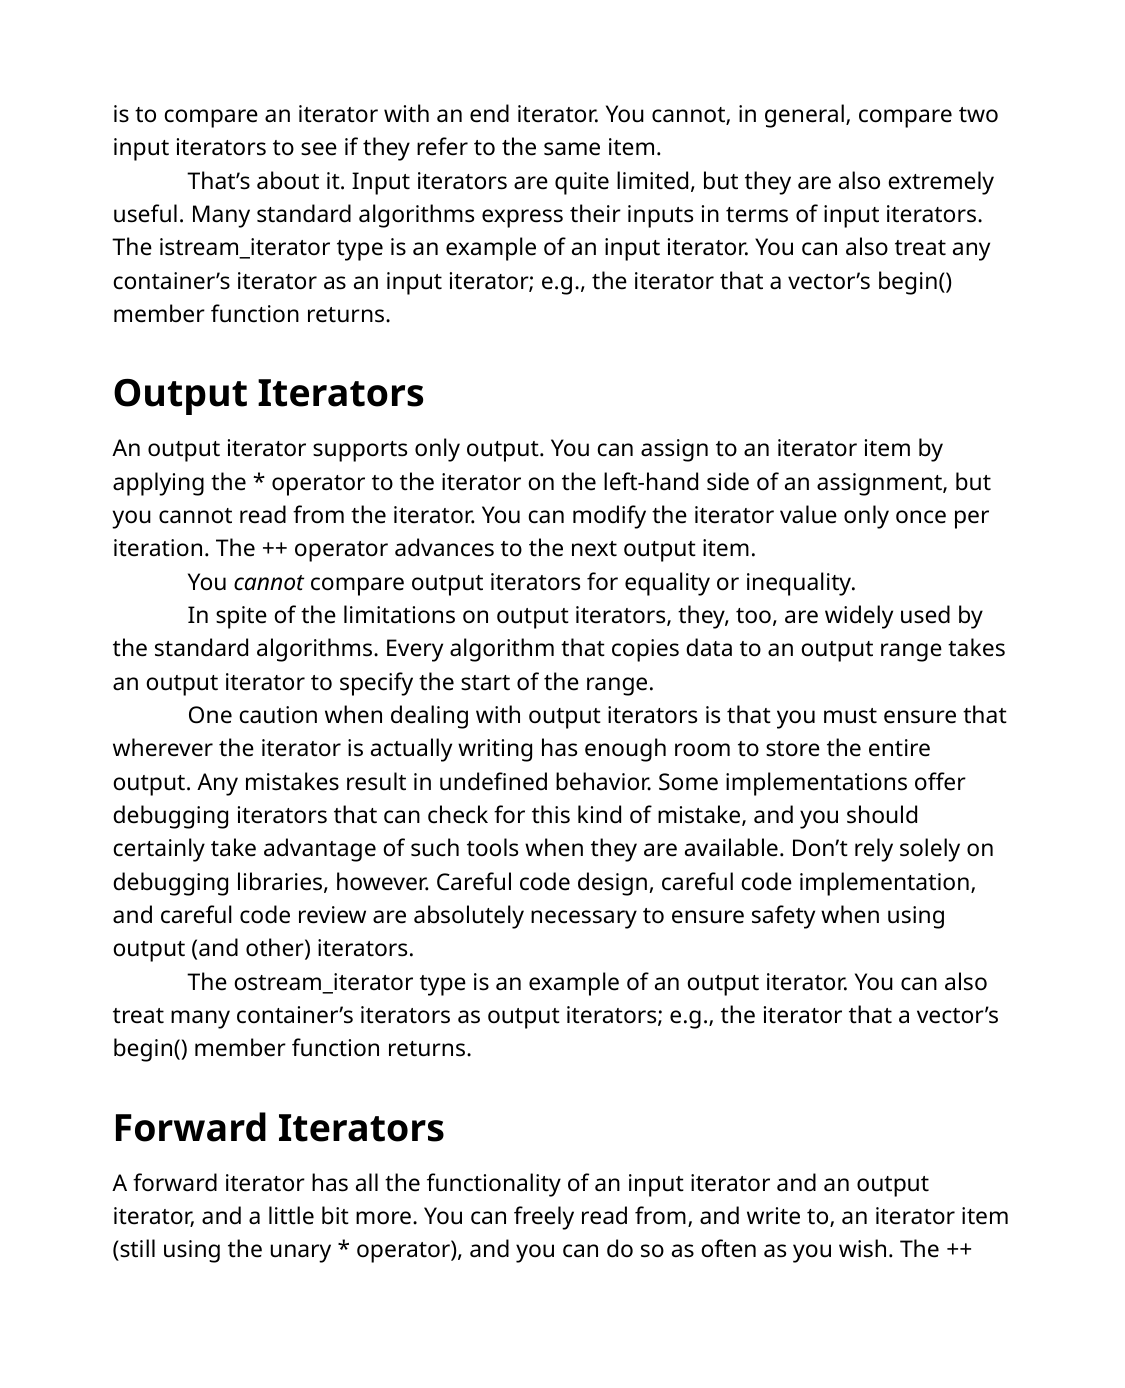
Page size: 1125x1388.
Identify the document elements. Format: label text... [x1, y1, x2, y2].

text That’s about it. Input iterators are quite limited, but they are also extremely useful. Many standard algorithms express their inputs in terms of input iterators. The istream_iterator type is an example of an input iterator. You can also treat any container’s iterator as an input iterator; e.g., the iterator that a vector’s begin() member function returns. [112, 163, 1012, 329]
text The ostream_iterator type is an example of an output iterator. You can also treat many container’s iterators as output iterators; e.g., the iterator that a vector’s begin() member function returns. [112, 964, 1012, 1064]
subtitle Forward Iterators [112, 1101, 1012, 1152]
text A forward iterator has all the functionality of an input iterator and an output iterator, and a little bit more. You can freely read from, and write to, an iterator item (still using the unary * operator), and you can do so as often as you wish. The ++ [112, 1165, 1012, 1265]
subtitle Output Iterators [112, 367, 1012, 418]
text In spite of the limitations on output iterators, they, too, are widely used by the standard algorithms. Every algorithm that copies data to an output range takes an output iterator to specify the start of the range. [112, 597, 1012, 697]
text is to compare an iterator with an end iterator. You cannot, in general, compare two input iterators to see if they refer to the same item. [112, 96, 1012, 163]
text You cannot compare output iterators for equality or inequality. [112, 564, 1012, 597]
text One caution when dealing with output iterators is that you must ensure that wherever the iterator is actually writing has enough room to store the entire output. Any mistakes result in undefined behavior. Some implementations offer debugging iterators that can check for this kind of mistake, and you should certainly take advantage of such tools when they are available. Don’t rely solely on debugging libraries, however. Careful code design, careful code implementation, and careful code review are absolutely necessary to ensure safety when using output (and other) iterators. [112, 697, 1012, 964]
text An output iterator supports only output. You can assign to an iterator item by applying the * operator to the iterator on the left-hand side of an assignment, but you cannot read from the iterator. You can modify the iterator value only once per iteration. The ++ operator advances to the next output item. [112, 430, 1012, 564]
